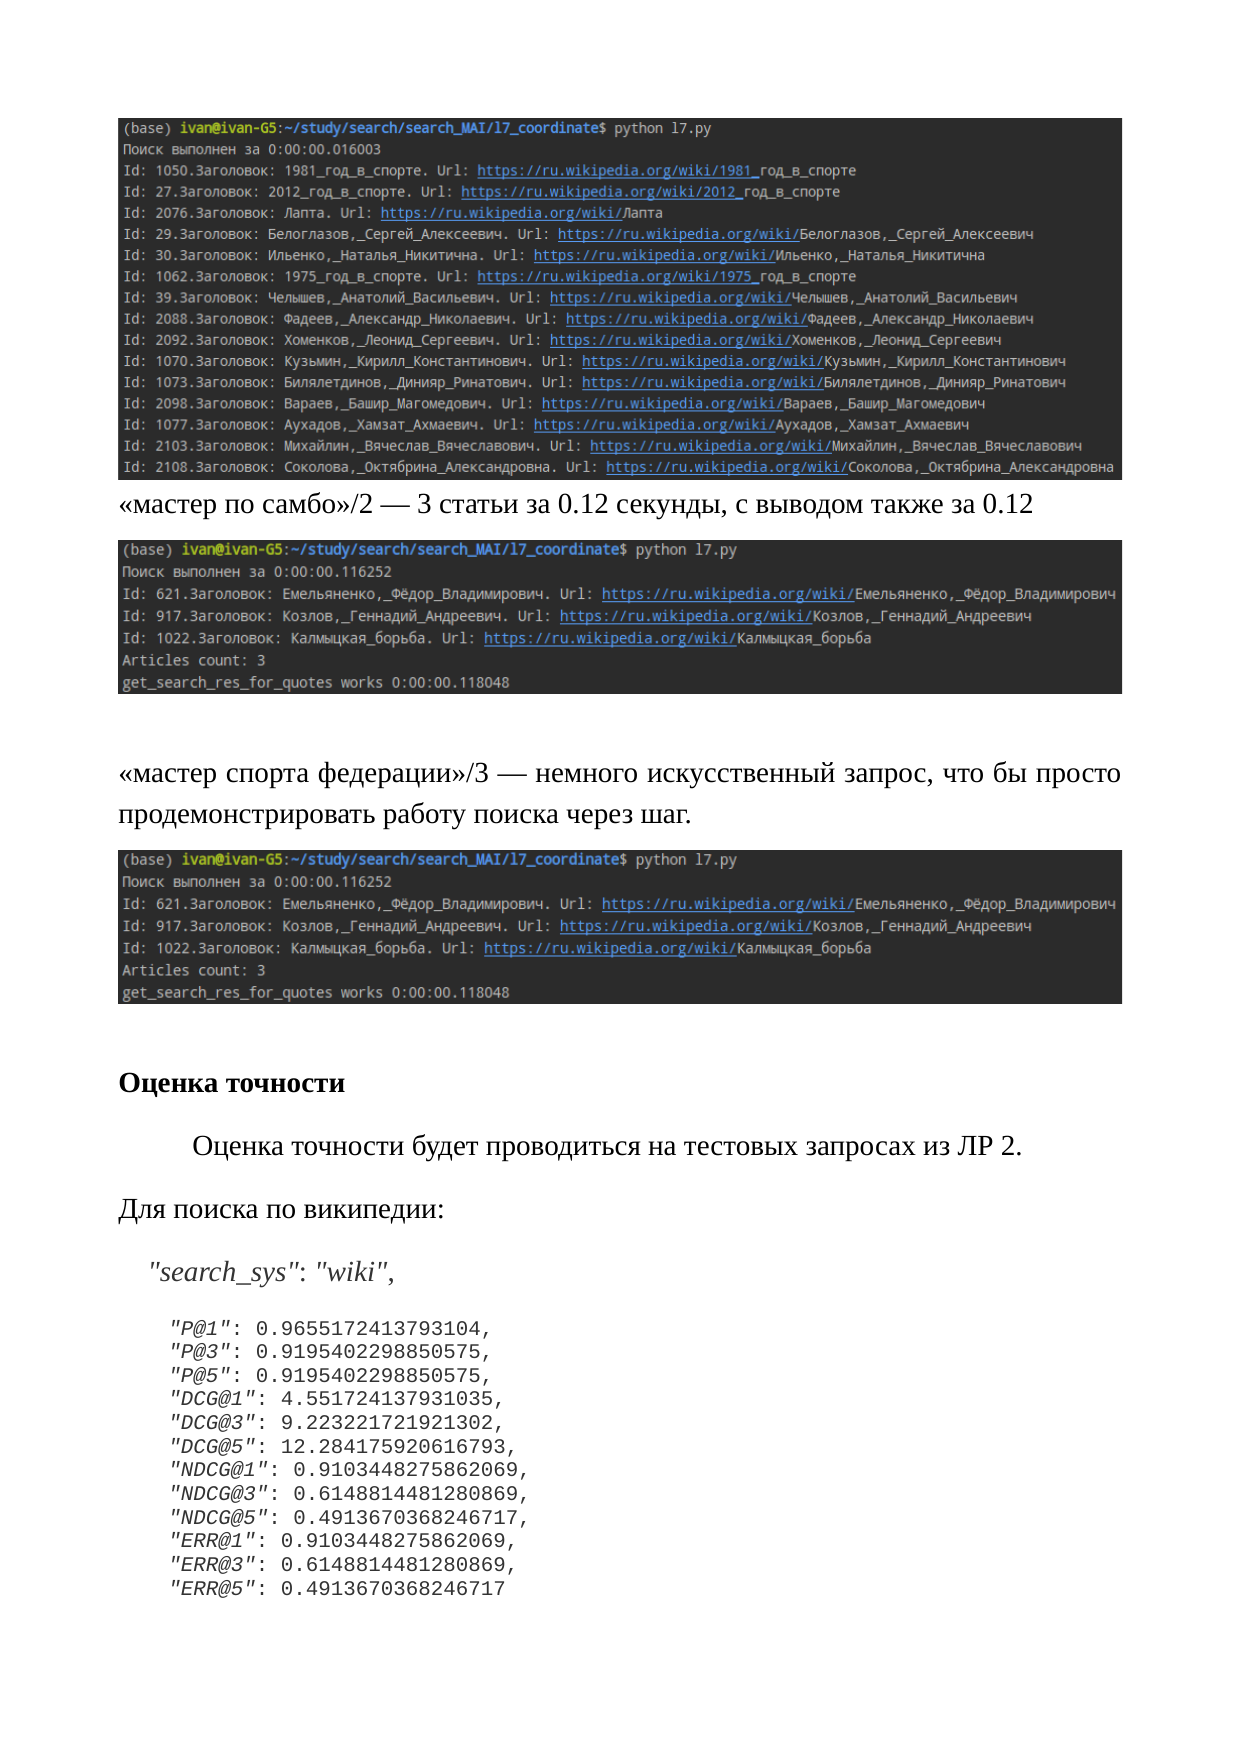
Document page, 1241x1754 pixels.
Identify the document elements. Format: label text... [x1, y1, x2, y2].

text "NDCG@5": 0.4913670368246717, [118, 1507, 1122, 1530]
picture [118, 118, 1123, 480]
text "P@5": 0.9195402298850575, [118, 1365, 1122, 1388]
text "ERR@5": 0.4913670368246717 [118, 1578, 1122, 1601]
text "DCG@1": 4.551724137931035, [118, 1388, 1122, 1412]
text Оценка точности будет проводиться на тестовых запросах из ЛР 2. [118, 1128, 1122, 1162]
text «мастер по самбо»/2 — 3 статьи за 0.12 секунды, с выводом также за 0.12 [118, 480, 1122, 519]
text "DCG@3": 9.223221721921302, [118, 1412, 1122, 1436]
text Оценка точности [118, 1065, 1122, 1099]
picture [118, 540, 1123, 694]
text Для поиска по википедии: [118, 1191, 1122, 1225]
text «мастер спорта федерации»/3 — немного искусственный запрос, что бы просто продемонстрировать работу поиска через шаг. [118, 756, 1122, 829]
picture [118, 850, 1123, 1004]
text "DCG@5": 12.284175920616793, [118, 1436, 1122, 1459]
text "ERR@1": 0.9103448275862069, [118, 1530, 1122, 1554]
text "search_sys": "wiki", [118, 1254, 1122, 1288]
text "P@3": 0.9195402298850575, [118, 1341, 1122, 1365]
text "P@1": 0.9655172413793104, [118, 1317, 1122, 1341]
text "NDCG@1": 0.9103448275862069, [118, 1459, 1122, 1483]
text "NDCG@3": 0.6148814481280869, [118, 1483, 1122, 1507]
text "ERR@3": 0.6148814481280869, [118, 1554, 1122, 1578]
